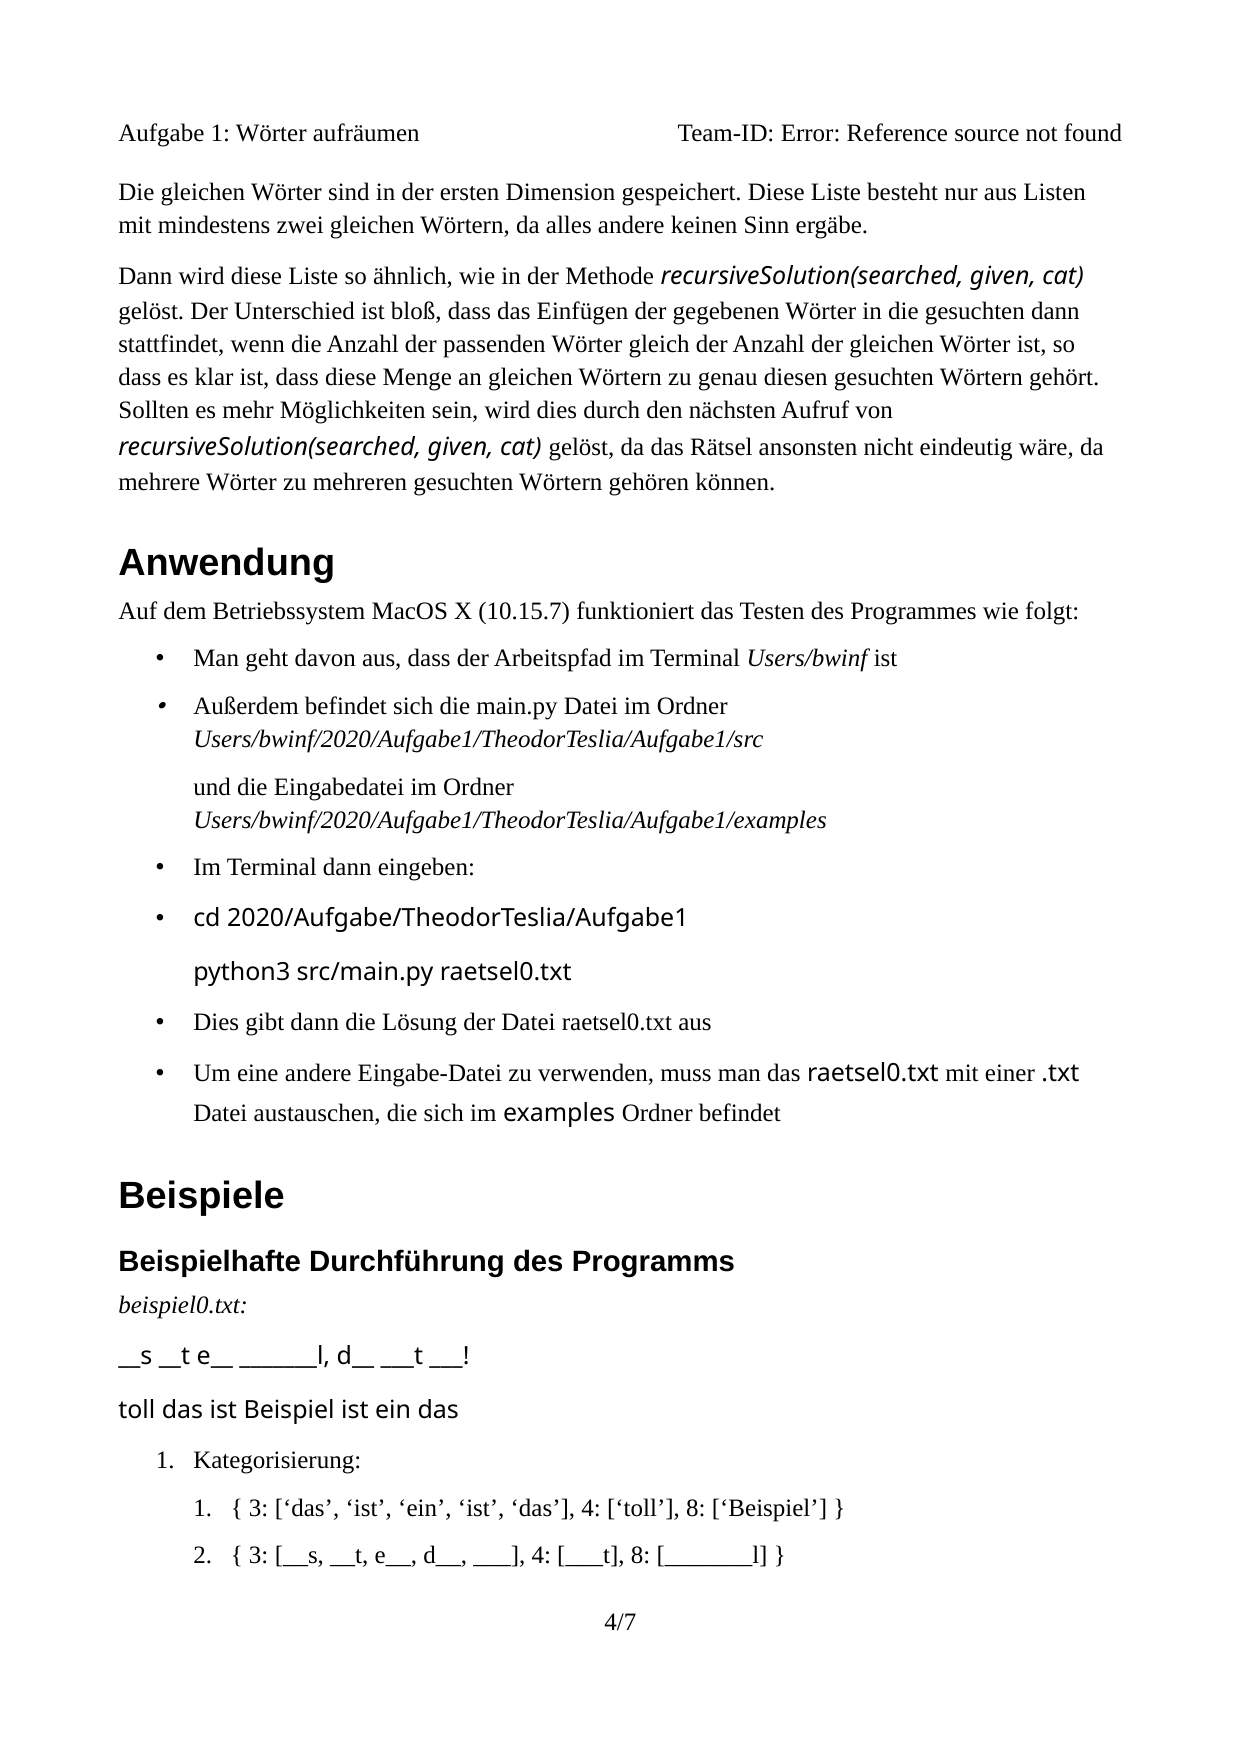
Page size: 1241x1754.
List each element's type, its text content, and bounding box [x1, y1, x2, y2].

list Dies gibt dann die Lösung der Datei raetsel0.txt aus [156, 1007, 1122, 1036]
list Im Terminal dann eingeben: [156, 852, 1122, 881]
list { 3: [‘das’, ‘ist’, ‘ein’, ‘ist’, ‘das’], 4: [‘toll’], 8: [‘Beispiel’] } [193, 1493, 1122, 1521]
text __s __t e__ _______l, d__ ___t ___! [118, 1337, 1122, 1372]
list Um eine andere Eingabe-Datei zu verwenden, muss man das raetsel0.txt mit einer .txt Datei austauschen, die sich im examples Ordner befindet [156, 1055, 1122, 1128]
list Man geht davon aus, dass der Arbeitspfad im Terminal Users/bwinf ist [156, 643, 1122, 672]
subtitle Anwendung [118, 540, 1122, 583]
list { 3: [__s, __t, e__, d__, ___], 4: [___t], 8: [_______l] } [193, 1540, 1122, 1569]
list Kategorisierung: [156, 1445, 1122, 1474]
text Dann wird diese Liste so ähnlich, wie in der Methode recursiveSolution(searched, given, cat) gelöst. Der Unterschied ist bloß, dass das Einfügen der gegebenen Wörter in die gesuchten dann stattfindet, wenn die Anzahl der passenden Wörter gleich der Anzahl der gleichen Wörter ist, so dass es klar ist, dass diese Menge an gleichen Wörtern zu genau diesen gesuchten Wörtern gehört. Sollten es mehr Möglichkeiten sein, wird dies durch den nächsten Aufruf von recursiveSolution(searched, given, cat) gelöst, da das Rätsel ansonsten nicht eindeutig wäre, da mehrere Wörter zu mehreren gesuchten Wörtern gehören können. [118, 257, 1122, 496]
subtitle Beispiele [118, 1173, 1122, 1217]
text Die gleichen Wörter sind in der ersten Dimension gespeichert. Diese Liste besteht nur aus Listen mit mindestens zwei gleichen Wörtern, da alles andere keinen Sinn ergäbe. [118, 177, 1122, 239]
list Außerdem befindet sich die main.py Datei im Ordner Users/bwinf/2020/Aufgabe1/TheodorTeslia/Aufgabe1/src [156, 691, 1122, 753]
list und die Eingabedatei im Ordner Users/bwinf/2020/Aufgabe1/TheodorTeslia/Aufgabe1/examples [156, 772, 1122, 833]
list cd 2020/Aufgabe/TheodorTeslia/Aufgabe1 [156, 900, 1122, 934]
subtitle Beispielhafte Durchführung des Programms [118, 1244, 1122, 1277]
text Auf dem Betriebssystem MacOS X (10.15.7) funktioniert das Testen des Programmes wie folgt: [118, 596, 1122, 624]
text toll das ist Beispiel ist ein das [118, 1391, 1122, 1425]
list python3 src/main.py raetsel0.txt [156, 954, 1122, 988]
text beispiel0.txt: [118, 1290, 1122, 1319]
